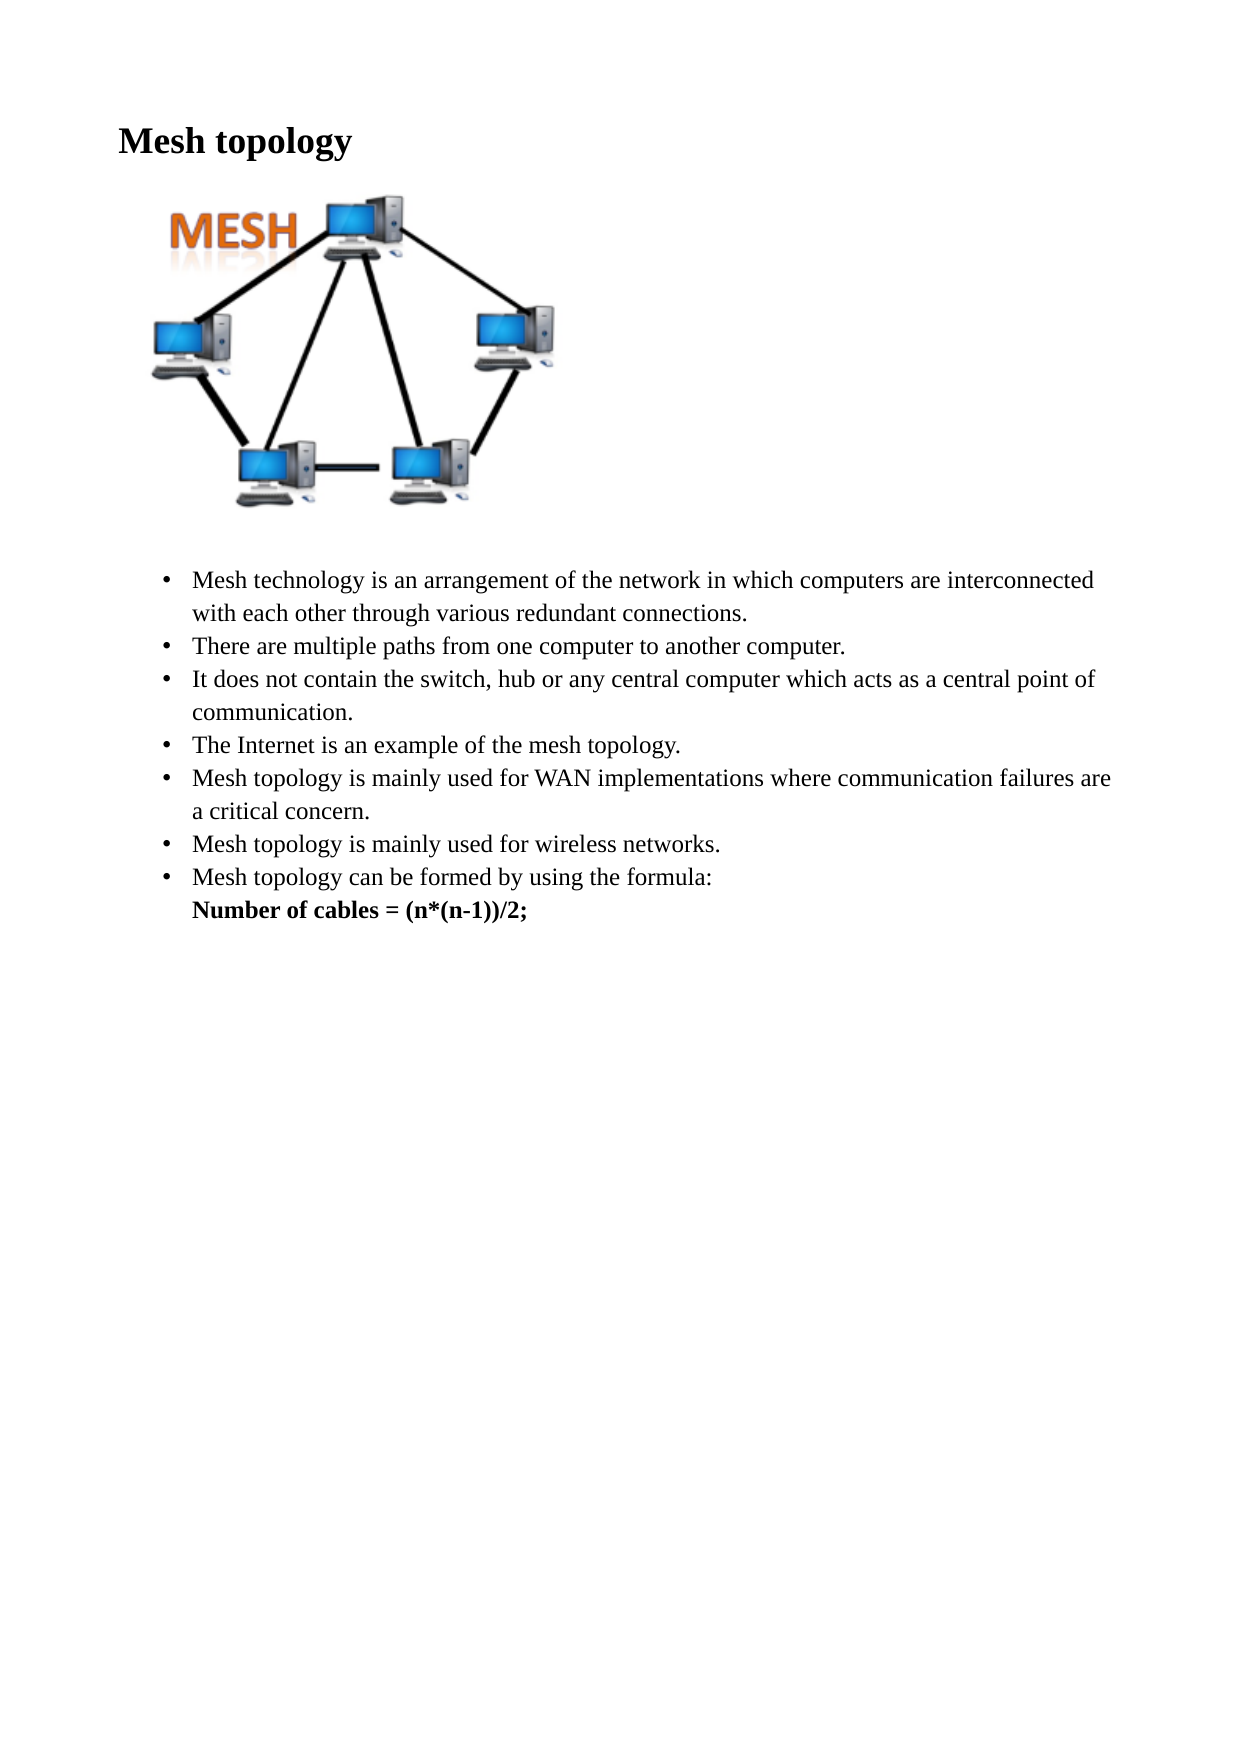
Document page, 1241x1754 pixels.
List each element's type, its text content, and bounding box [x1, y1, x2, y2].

list It does not contain the switch, hub or any central computer which acts as a central point of communication. [162, 664, 1122, 726]
list Mesh topology is mainly used for wireless networks. [162, 829, 1122, 858]
list Mesh topology can be formed by using the formula: Number of cables = (n*(n-1))/2; [162, 862, 1122, 924]
list Mesh topology is mainly used for WAN implementations where communication failures are a critical concern. [162, 763, 1122, 825]
list The Internet is an example of the mesh topology. [162, 730, 1122, 759]
list Mesh technology is an arrangement of the network in which computers are interconnected with each other through various redundant connections. [162, 565, 1122, 627]
list There are multiple paths from one computer to another computer. [162, 631, 1122, 660]
picture [118, 173, 594, 541]
subtitle Mesh topology [118, 118, 1122, 161]
